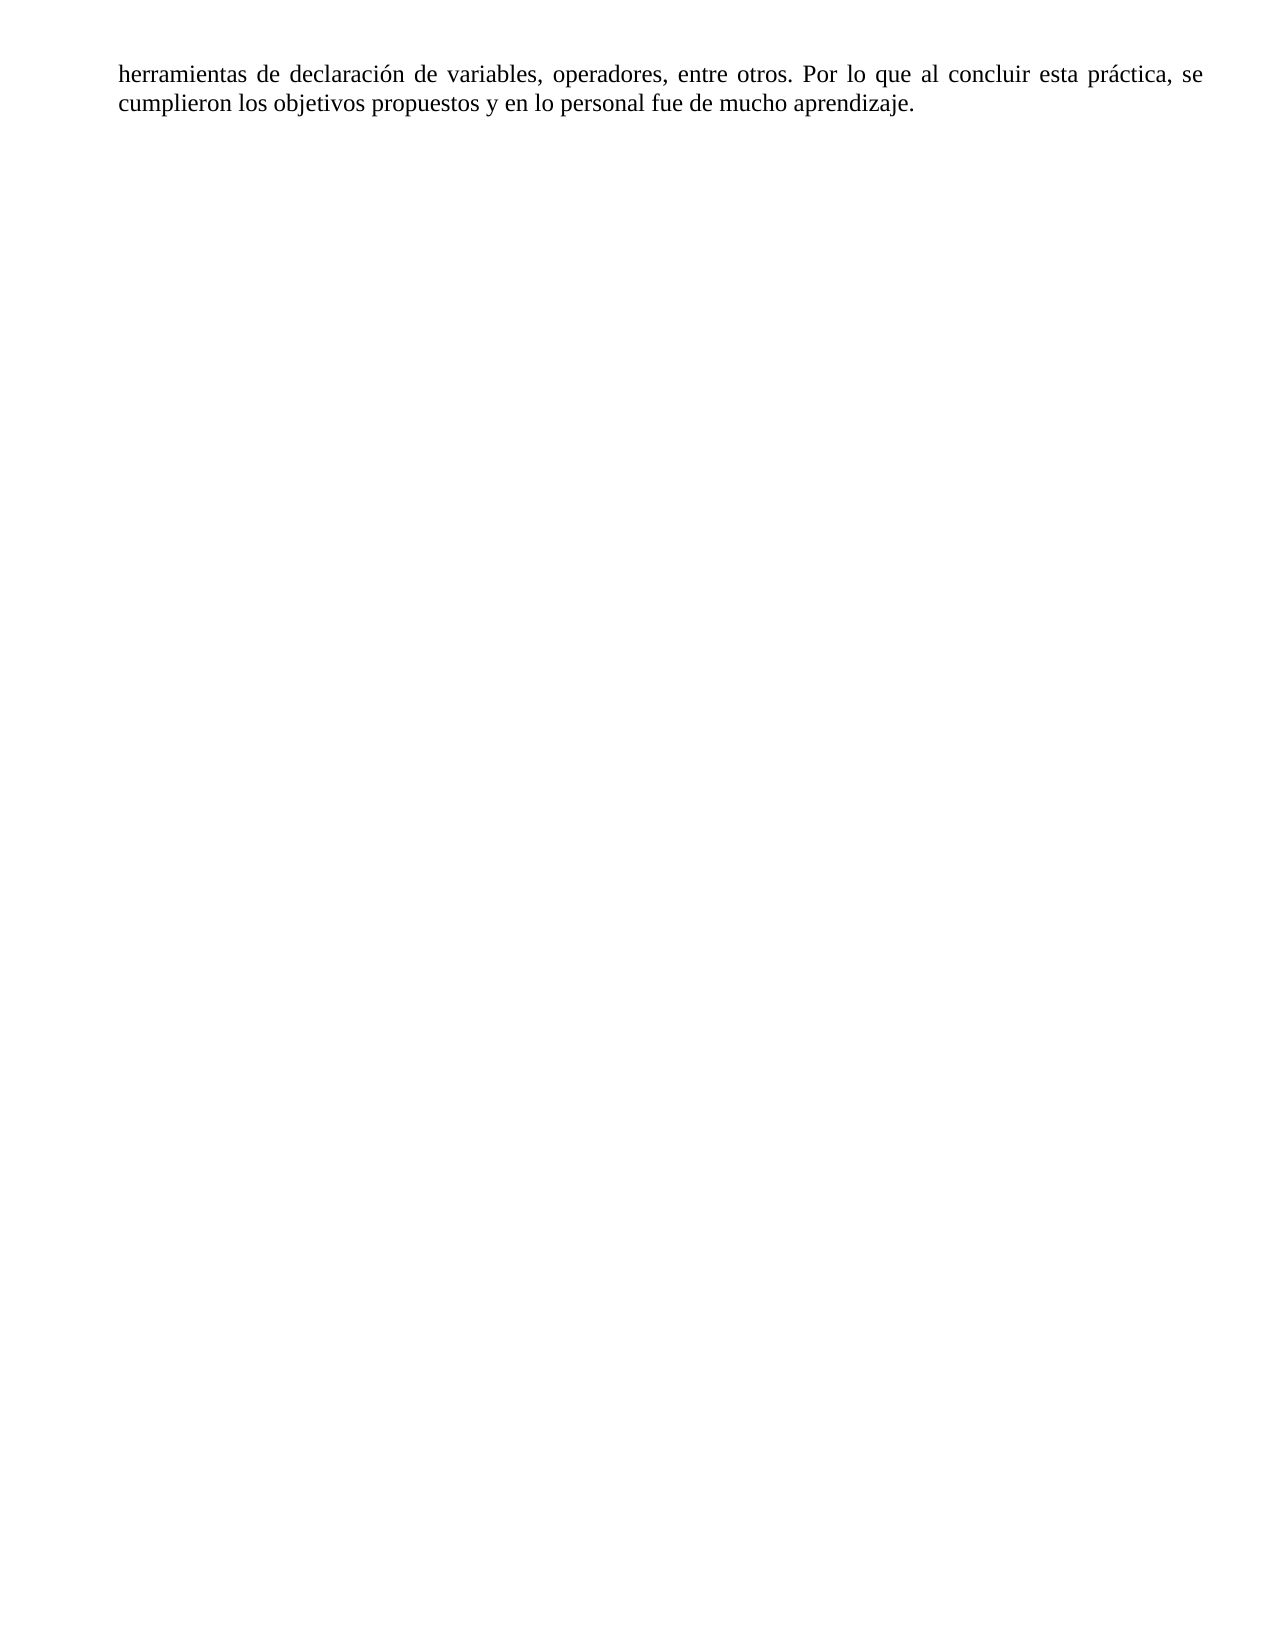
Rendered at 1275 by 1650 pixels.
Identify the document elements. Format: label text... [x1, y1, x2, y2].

text herramientas de declaración de variables, operadores, entre otros. Por lo que al concluir esta práctica, se cumplieron los objetivos propuestos y en lo personal fue de mucho aprendizaje. [118, 59, 1205, 117]
